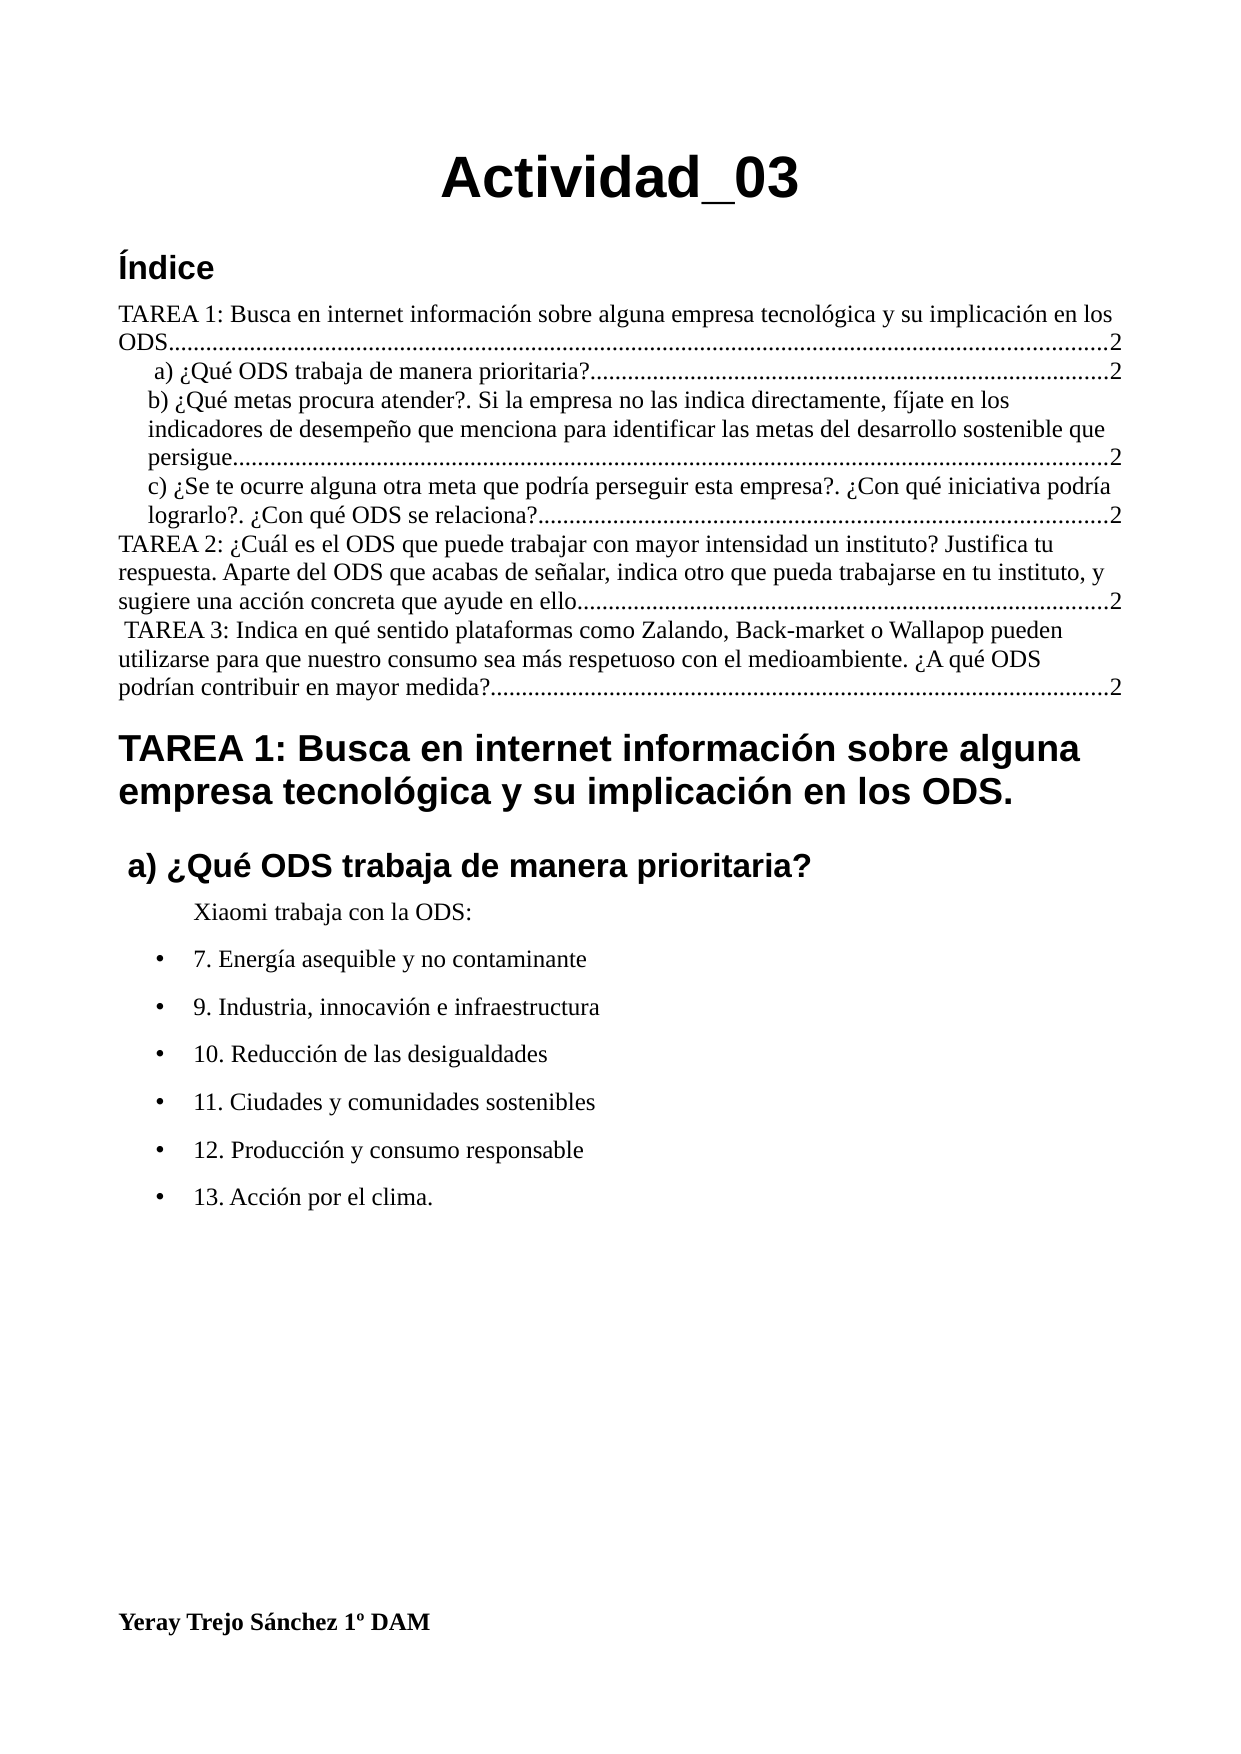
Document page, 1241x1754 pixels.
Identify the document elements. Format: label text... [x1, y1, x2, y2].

list Xiaomi trabaja con la ODS: [156, 897, 1122, 925]
list 10. Reducción de las desigualdades [156, 1039, 1122, 1068]
list 7. Energía asequible y no contaminante [156, 944, 1122, 973]
text c) ¿Se te ocurre alguna otra meta que podría perseguir esta empresa?. ¿Con qué iniciativa podría lograrlo?. ¿Con qué ODS se relaciona?. 2 [148, 471, 1122, 529]
list 9. Industria, innocavión e infraestructura [156, 992, 1122, 1021]
list 13. Acción por el clima. [156, 1182, 1122, 1211]
text TAREA 2: ¿Cuál es el ODS que puede trabajar con mayor intensidad un instituto? Justifica tu respuesta. Aparte del ODS que acabas de señalar, indica otro que pueda trabajarse en tu instituto, y sugiere una acción concreta que ayude en ello. 2 [118, 529, 1122, 615]
text b) ¿Qué metas procura atender?. Si la empresa no las indica directamente, fíjate en los indicadores de desempeño que menciona para identificar las metas del desarrollo sostenible que persigue. 2 [148, 385, 1122, 471]
text TAREA 3: Indica en qué sentido plataformas como Zalando, Back-market o Wallapop pueden utilizarse para que nuestro consumo sea más respetuoso con el medioambiente. ¿A qué ODS podrían contribuir en mayor medida? 2 [118, 615, 1122, 701]
subtitle TAREA 1: Busca en internet información sobre alguna empresa tecnológica y su implicación en los ODS. [118, 726, 1122, 812]
text TAREA 1: Busca en internet información sobre alguna empresa tecnológica y su implicación en los ODS. 2 [118, 299, 1122, 356]
subtitle a) ¿Qué ODS trabaja de manera prioritaria? [118, 846, 1122, 884]
list 11. Ciudades y comunidades sostenibles [156, 1087, 1122, 1116]
title Actividad_03 [118, 143, 1122, 210]
subtitle Índice [118, 248, 1122, 286]
text a) ¿Qué ODS trabaja de manera prioritaria? 2 [148, 356, 1122, 385]
list 12. Producción y consumo responsable [156, 1135, 1122, 1163]
